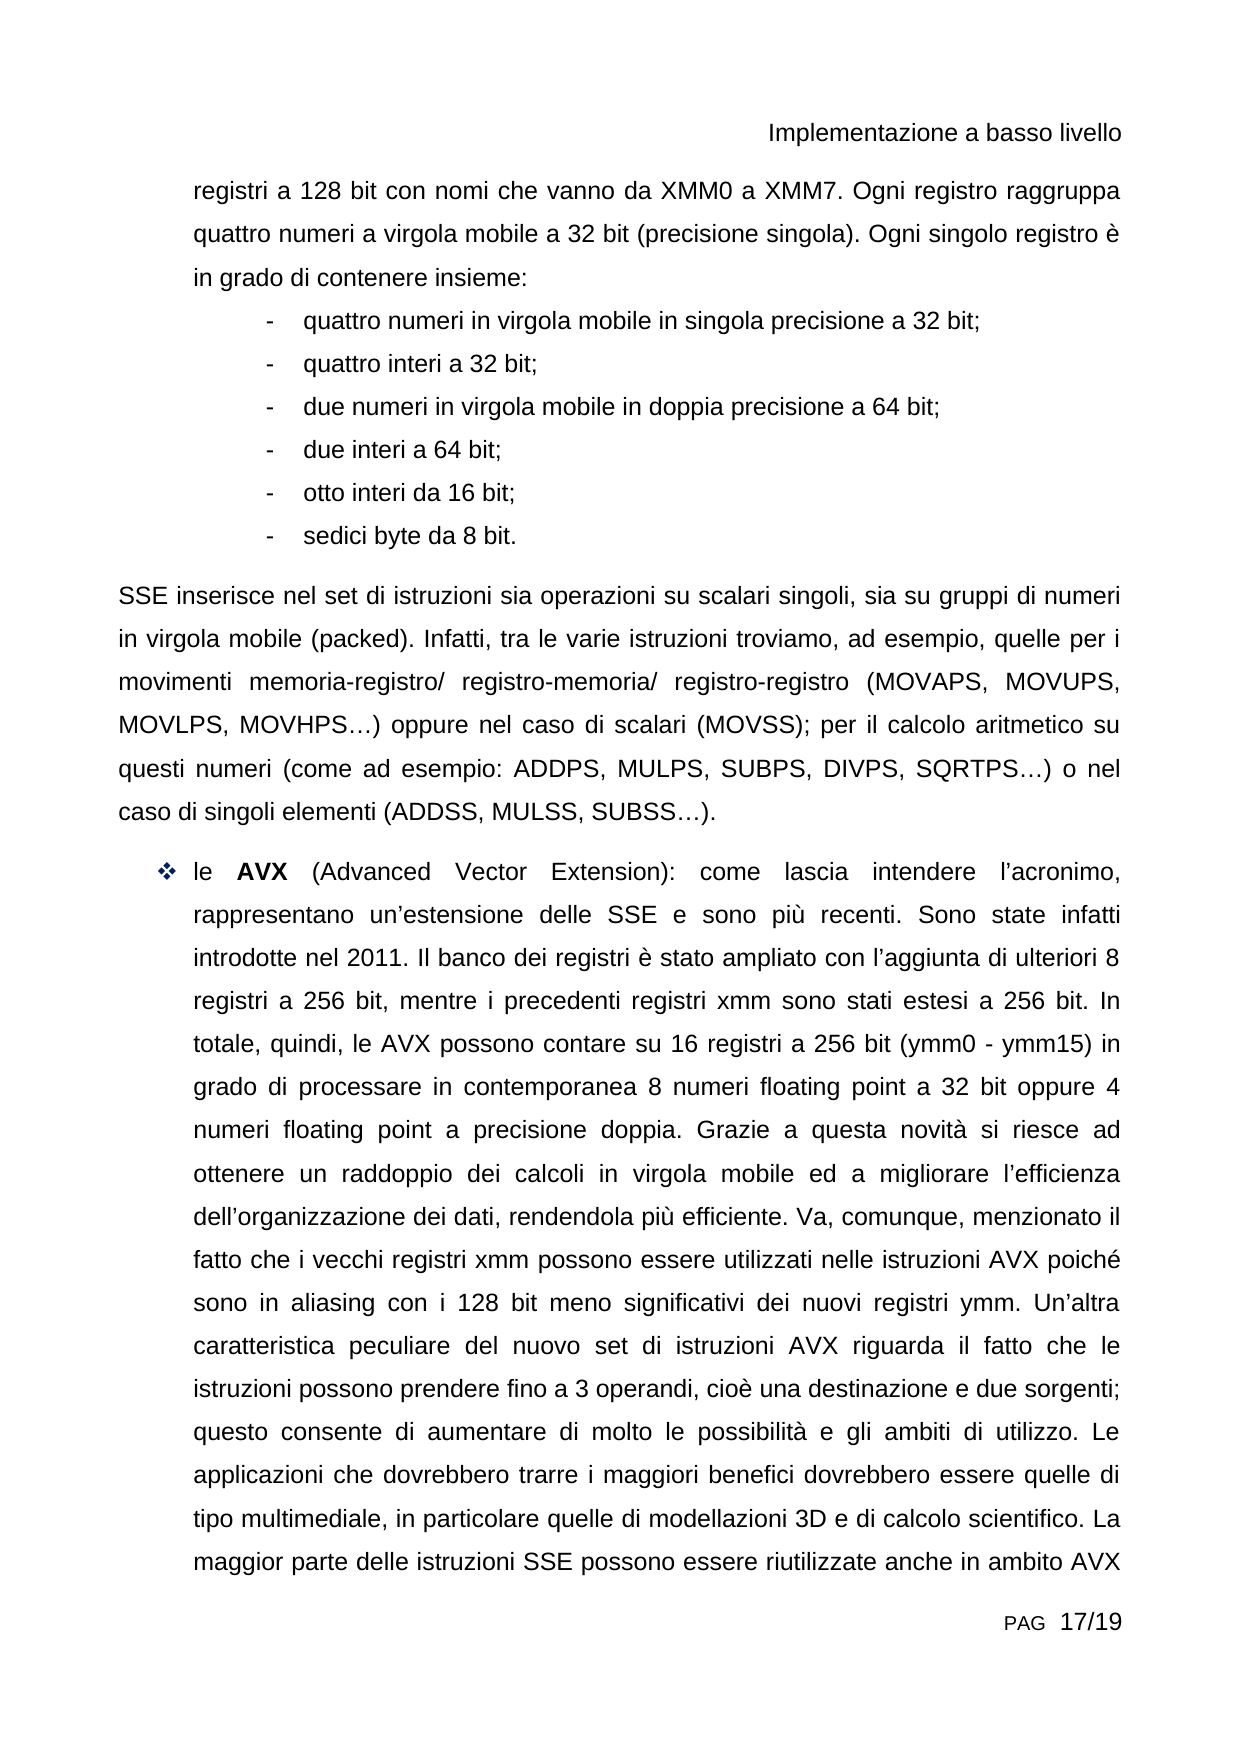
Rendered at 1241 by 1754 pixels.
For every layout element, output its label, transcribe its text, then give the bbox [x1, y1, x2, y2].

list le AVX (Advanced Vector Extension): come lascia intendere l’acronimo, rappresentano un’estensione delle SSE e sono più recenti. Sono state infatti introdotte nel 2011. Il banco dei registri è stato ampliato con l’aggiunta di ulteriori 8 registri a 256 bit, mentre i precedenti registri xmm sono stati estesi a 256 bit. In totale, quindi, le AVX possono contare su 16 registri a 256 bit (ymm0 - ymm15) in grado di processare in contemporanea 8 numeri floating point a 32 bit oppure 4 numeri floating point a precisione doppia. Grazie a questa novità si riesce ad ottenere un raddoppio dei calcoli in virgola mobile ed a migliorare l’efficienza dell’organizzazione dei dati, rendendola più efficiente. Va, comunque, menzionato il fatto che i vecchi registri xmm possono essere utilizzati nelle istruzioni AVX poiché sono in aliasing con i 128 bit meno significativi dei nuovi registri ymm. Un’altra caratteristica peculiare del nuovo set di istruzioni AVX riguarda il fatto che le istruzioni possono prendere fino a 3 operandi, cioè una destinazione e due sorgenti; questo consente di aumentare di molto le possibilità e gli ambiti di utilizzo. Le applicazioni che dovrebbero trarre i maggiori benefici dovrebbero essere quelle di tipo multimediale, in particolare quelle di modellazioni 3D e di calcolo scientifico. La maggior parte delle istruzioni SSE possono essere riutilizzate anche in ambito AVX [156, 857, 1122, 1575]
list otto interi da 16 bit; [266, 478, 1122, 507]
list quattro interi a 32 bit; [266, 349, 1122, 378]
list quattro numeri in virgola mobile in singola precisione a 32 bit; [266, 306, 1122, 334]
list registri a 128 bit con nomi che vanno da XMM0 a XMM7. Ogni registro raggruppa quattro numeri a virgola mobile a 32 bit (precisione singola). Ogni singolo registro è in grado di contenere insieme: [156, 176, 1122, 291]
text SSE inserisce nel set di istruzioni sia operazioni su scalari singoli, sia su gruppi di numeri in virgola mobile (packed). Infatti, tra le varie istruzioni troviamo, ad esempio, quelle per i movimenti memoria-registro/ registro-memoria/ registro-registro (MOVAPS, MOVUPS, MOVLPS, MOVHPS…) oppure nel caso di scalari (MOVSS); per il calcolo aritmetico su questi numeri (come ad esempio: ADDPS, MULPS, SUBPS, DIVPS, SQRTPS…) o nel caso di singoli elementi (ADDSS, MULSS, SUBSS…). [118, 581, 1122, 826]
list due interi a 64 bit; [266, 435, 1122, 464]
list due numeri in virgola mobile in doppia precisione a 64 bit; [266, 392, 1122, 421]
list sedici byte da 8 bit. [266, 521, 1122, 550]
